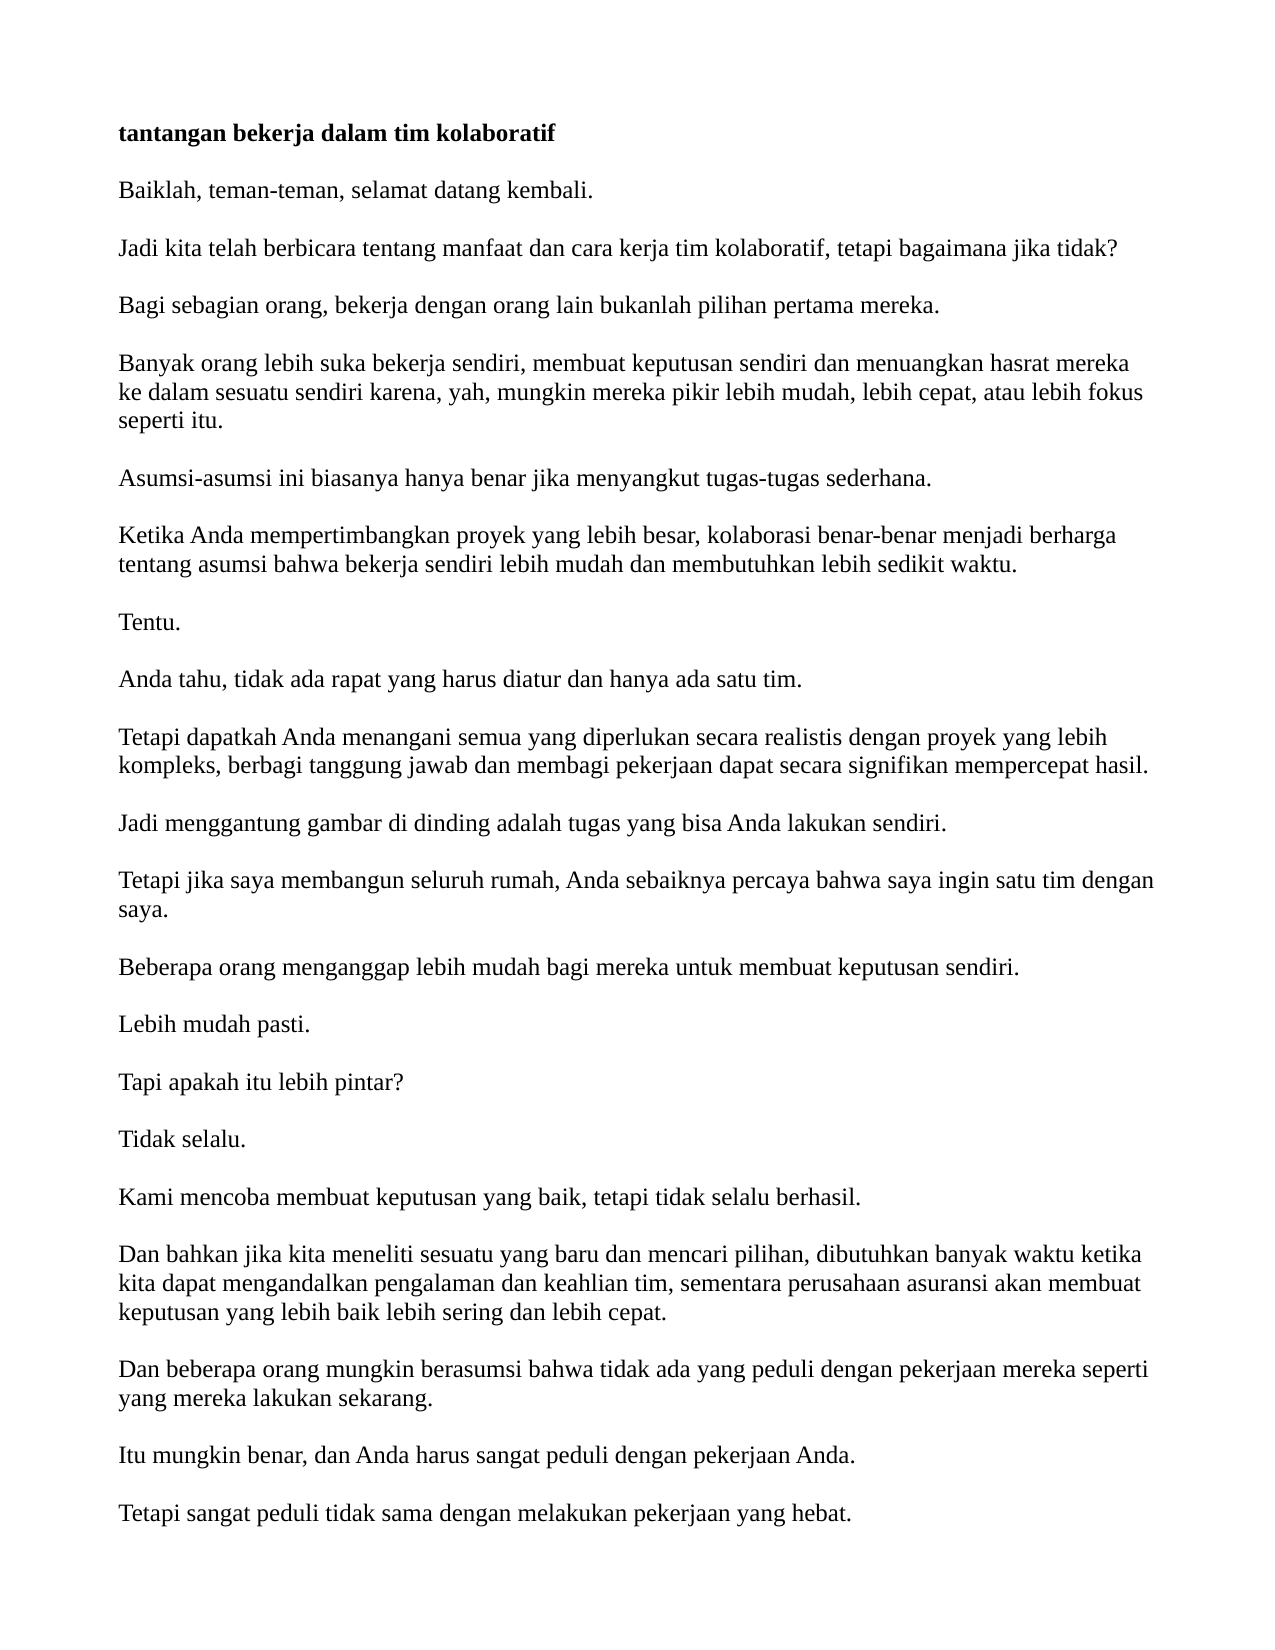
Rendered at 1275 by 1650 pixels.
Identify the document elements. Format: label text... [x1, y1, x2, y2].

text Jadi menggantung gambar di dinding adalah tugas yang bisa Anda lakukan sendiri. [118, 808, 1157, 837]
text Ketika Anda mempertimbangkan proyek yang lebih besar, kolaborasi benar-benar menjadi berharga tentang asumsi bahwa bekerja sendiri lebih mudah dan membutuhkan lebih sedikit waktu. [118, 521, 1157, 578]
text Anda tahu, tidak ada rapat yang harus diatur dan hanya ada satu tim. [118, 664, 1157, 693]
text Bagi sebagian orang, bekerja dengan orang lain bukanlah pilihan pertama mereka. [118, 291, 1157, 319]
text Baiklah, teman-teman, selamat datang kembali. [118, 176, 1157, 204]
text Tetapi jika saya membangun seluruh rumah, Anda sebaiknya percaya bahwa saya ingin satu tim dengan saya. [118, 866, 1157, 923]
text Beberapa orang menganggap lebih mudah bagi mereka untuk membuat keputusan sendiri. [118, 952, 1157, 981]
text Tentu. [118, 607, 1157, 636]
text Jadi kita telah berbicara tentang manfaat dan cara kerja tim kolaboratif, tetapi bagaimana jika tidak? [118, 233, 1157, 262]
text Itu mungkin benar, dan Anda harus sangat peduli dengan pekerjaan Anda. [118, 1441, 1157, 1469]
text Asumsi-asumsi ini biasanya hanya benar jika menyangkut tugas-tugas sederhana. [118, 463, 1157, 492]
text Lebih mudah pasti. [118, 1009, 1157, 1038]
text Dan bahkan jika kita meneliti sesuatu yang baru dan mencari pilihan, dibutuhkan banyak waktu ketika kita dapat mengandalkan pengalaman dan keahlian tim, sementara perusahaan asuransi akan membuat keputusan yang lebih baik lebih sering dan lebih cepat. [118, 1239, 1157, 1326]
text Tetapi dapatkah Anda menangani semua yang diperlukan secara realistis dengan proyek yang lebih kompleks, berbagi tanggung jawab dan membagi pekerjaan dapat secara signifikan mempercepat hasil. [118, 722, 1157, 779]
text Tidak selalu. [118, 1124, 1157, 1153]
text Tapi apakah itu lebih pintar? [118, 1067, 1157, 1096]
text Tetapi sangat peduli tidak sama dengan melakukan pekerjaan yang hebat. [118, 1498, 1157, 1527]
text Dan beberapa orang mungkin berasumsi bahwa tidak ada yang peduli dengan pekerjaan mereka seperti yang mereka lakukan sekarang. [118, 1354, 1157, 1412]
text tantangan bekerja dalam tim kolaboratif [118, 118, 1157, 147]
text Kami mencoba membuat keputusan yang baik, tetapi tidak selalu berhasil. [118, 1182, 1157, 1211]
text Banyak orang lebih suka bekerja sendiri, membuat keputusan sendiri dan menuangkan hasrat mereka ke dalam sesuatu sendiri karena, yah, mungkin mereka pikir lebih mudah, lebih cepat, atau lebih fokus seperti itu. [118, 348, 1157, 434]
